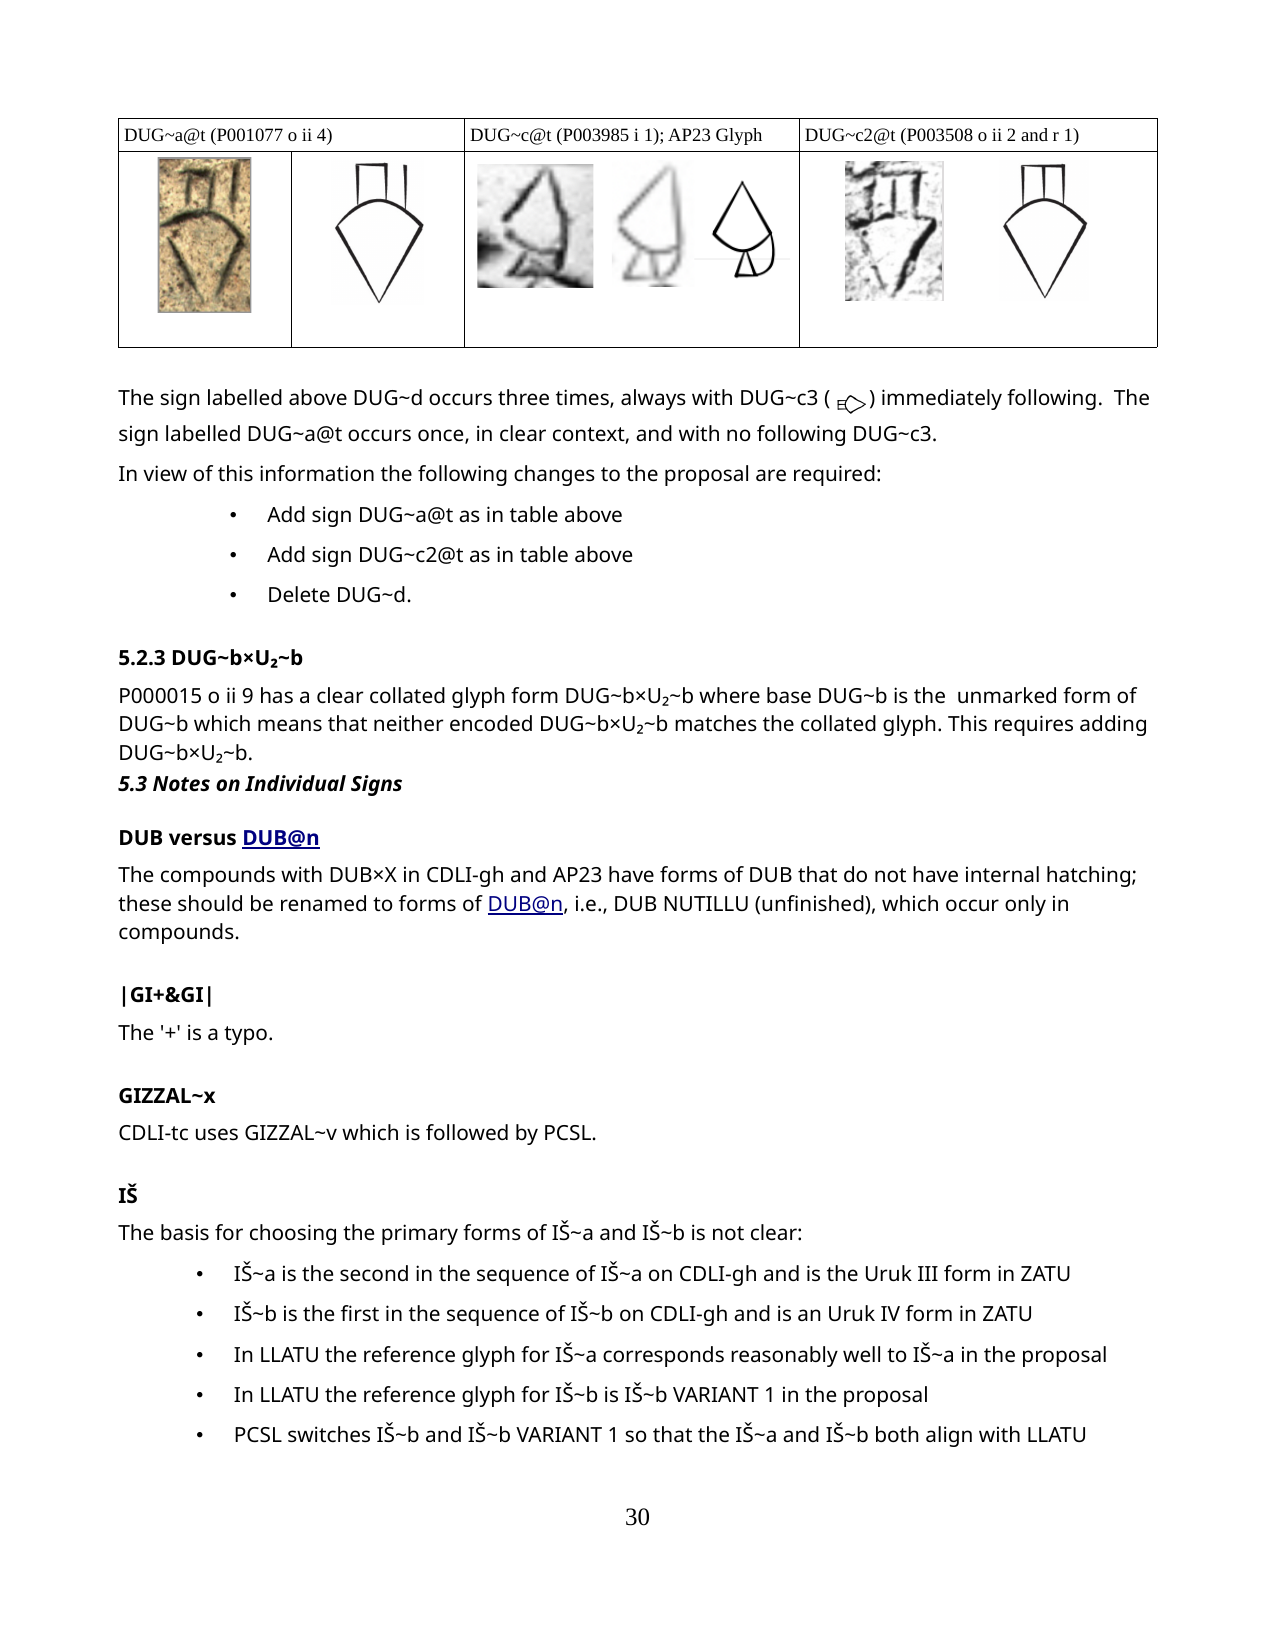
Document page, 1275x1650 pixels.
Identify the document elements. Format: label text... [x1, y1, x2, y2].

list In LLATU the reference glyph for IŠ~b is IŠ~b VARIANT 1 in the proposal [196, 1380, 1157, 1408]
text The '+' is a typo. [118, 1018, 1157, 1046]
subtitle 5.3 Notes on Individual Signs [118, 769, 1157, 798]
table_header DUG~a@t (P001077 o ii 4) [119, 119, 464, 151]
subtitle IŠ [118, 1181, 1157, 1209]
list IŠ~a is the second in the sequence of IŠ~a on CDLI-gh and is the Uruk III form in ZATU [196, 1259, 1157, 1287]
subtitle 5.2.3 DUG~b×U₂~b [118, 643, 1157, 672]
picture [477, 164, 594, 288]
table_cell [292, 152, 464, 347]
picture [611, 160, 791, 287]
table_cell [465, 152, 799, 287]
picture [999, 157, 1090, 301]
list Add sign DUG~c2@t as in table above [229, 540, 1157, 569]
list In LLATU the reference glyph for IŠ~a corresponds reasonably well to IŠ~a in the proposal [196, 1340, 1157, 1368]
table_cell [465, 288, 799, 347]
table_header DUG~c@t (P003985 i 1); AP23 Glyph [465, 119, 799, 151]
table_header DUG~c2@t (P003508 o ii 2 and r 1) [800, 119, 1157, 151]
list Delete DUG~d. [229, 581, 1157, 609]
table_cell [119, 152, 291, 347]
text The compounds with DUB×X in CDLI-gh and AP23 have forms of DUB that do not have internal hatching; these should be renamed to forms of DUB@n, i.e., DUB NUTILLU (unfinished), which occur only in compounds. [118, 861, 1157, 946]
picture [157, 157, 252, 313]
list PCSL switches IŠ~b and IŠ~b VARIANT 1 so that the IŠ~a and IŠ~b both align with LLATU [196, 1421, 1157, 1449]
text P000015 o ii 9 has a clear collated glyph form DUG~b×U₂~b where base DUG~b is the unmarked form of DUG~b which means that neither encoded DUG~b×U₂~b matches the collated glyph. This requires adding DUG~b×U₂~b. [118, 681, 1157, 766]
text CDLI-tc uses GIZZAL~v which is followed by PCSL. [118, 1118, 1157, 1147]
text The sign labelled above DUG~d occurs three times, always with DUG~c3 () immediately following. The sign labelled DUG~a@t occurs once, in clear context, and with no following DUG~c3. [118, 383, 1157, 447]
picture [331, 157, 425, 305]
text In view of this information the following changes to the proposal are required: [118, 459, 1157, 488]
subtitle DUB versus DUB@n [118, 823, 1157, 852]
picture [845, 161, 944, 301]
subtitle |GI+&GI| [118, 980, 1157, 1009]
table_cell [800, 152, 1157, 347]
subtitle GIZZAL~x [118, 1081, 1157, 1109]
text The basis for choosing the primary forms of IŠ~a and IŠ~b is not clear: [118, 1218, 1157, 1247]
list IŠ~b is the first in the sequence of IŠ~b on CDLI-gh and is an Uruk IV form in ZATU [196, 1299, 1157, 1328]
picture [830, 392, 869, 419]
list Add sign DUG~a@t as in table above [229, 500, 1157, 528]
